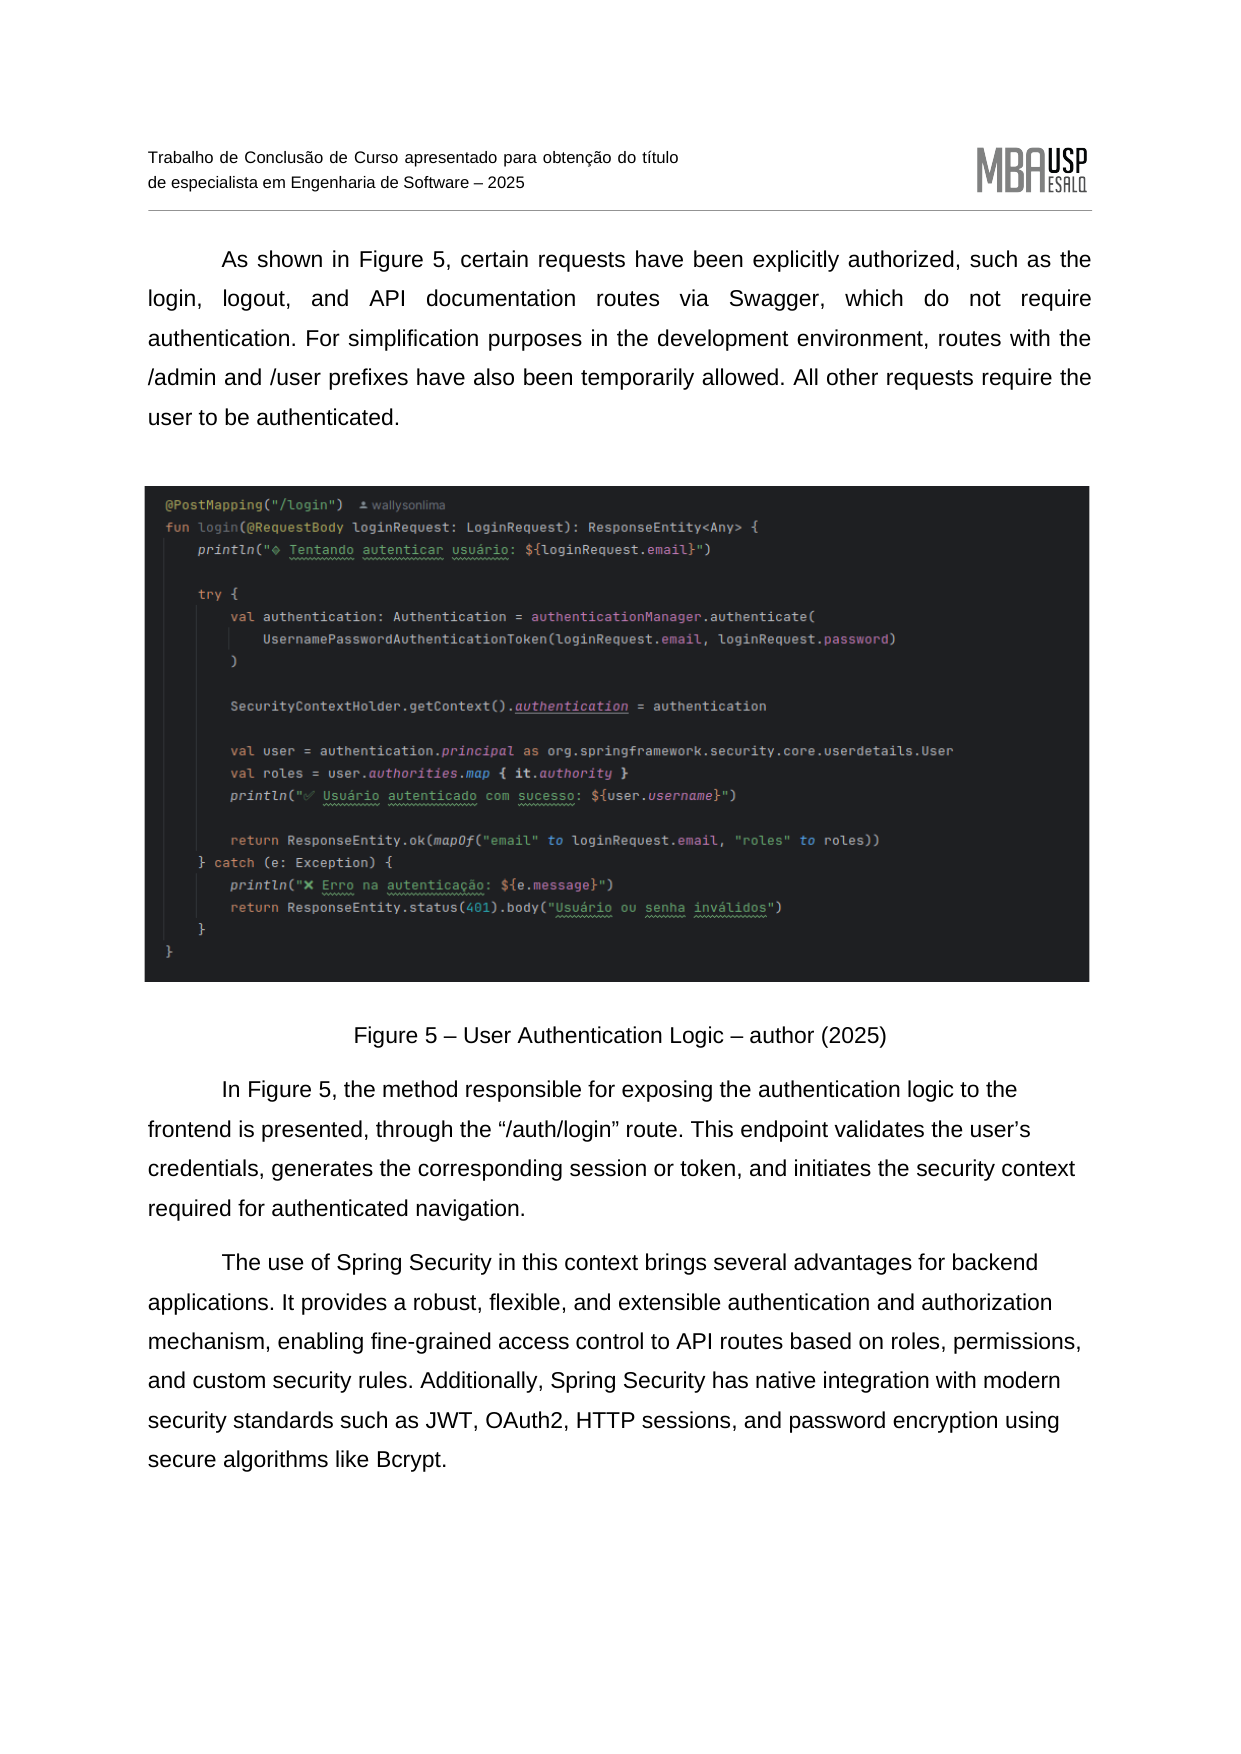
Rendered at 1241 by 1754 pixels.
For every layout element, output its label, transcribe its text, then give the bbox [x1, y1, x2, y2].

picture [972, 146, 1092, 195]
text In Figure 5, the method responsible for exposing the authentication logic to the frontend is presented, through the “/auth/login” route. This endpoint validates the user’s credentials, generates the corresponding session or token, and initiates the security context required for authenticated navigation. [148, 1076, 1092, 1221]
text The use of Spring Security in this context brings several advantages for backend applications. It provides a robust, flexible, and extensible authentication and authorization mechanism, enabling fine-grained access control to API routes based on roles, permissions, and custom security rules. Additionally, Spring Security has native integration with modern security standards such as JWT, OAuth2, HTTP sessions, and password encryption using secure algorithms like Bcrypt. [148, 1249, 1092, 1473]
text Figure 5 – User Authentication Logic – author (2025) [148, 512, 1092, 1049]
picture [144, 486, 1090, 982]
text As shown in Figure 5, certain requests have been explicitly authorized, such as the login, logout, and API documentation routes via Swagger, which do not require authentication. For simplification purposes in the development environment, routes with the /admin and /user prefixes have also been temporarily allowed. All other requests require the user to be authenticated. [148, 246, 1092, 430]
